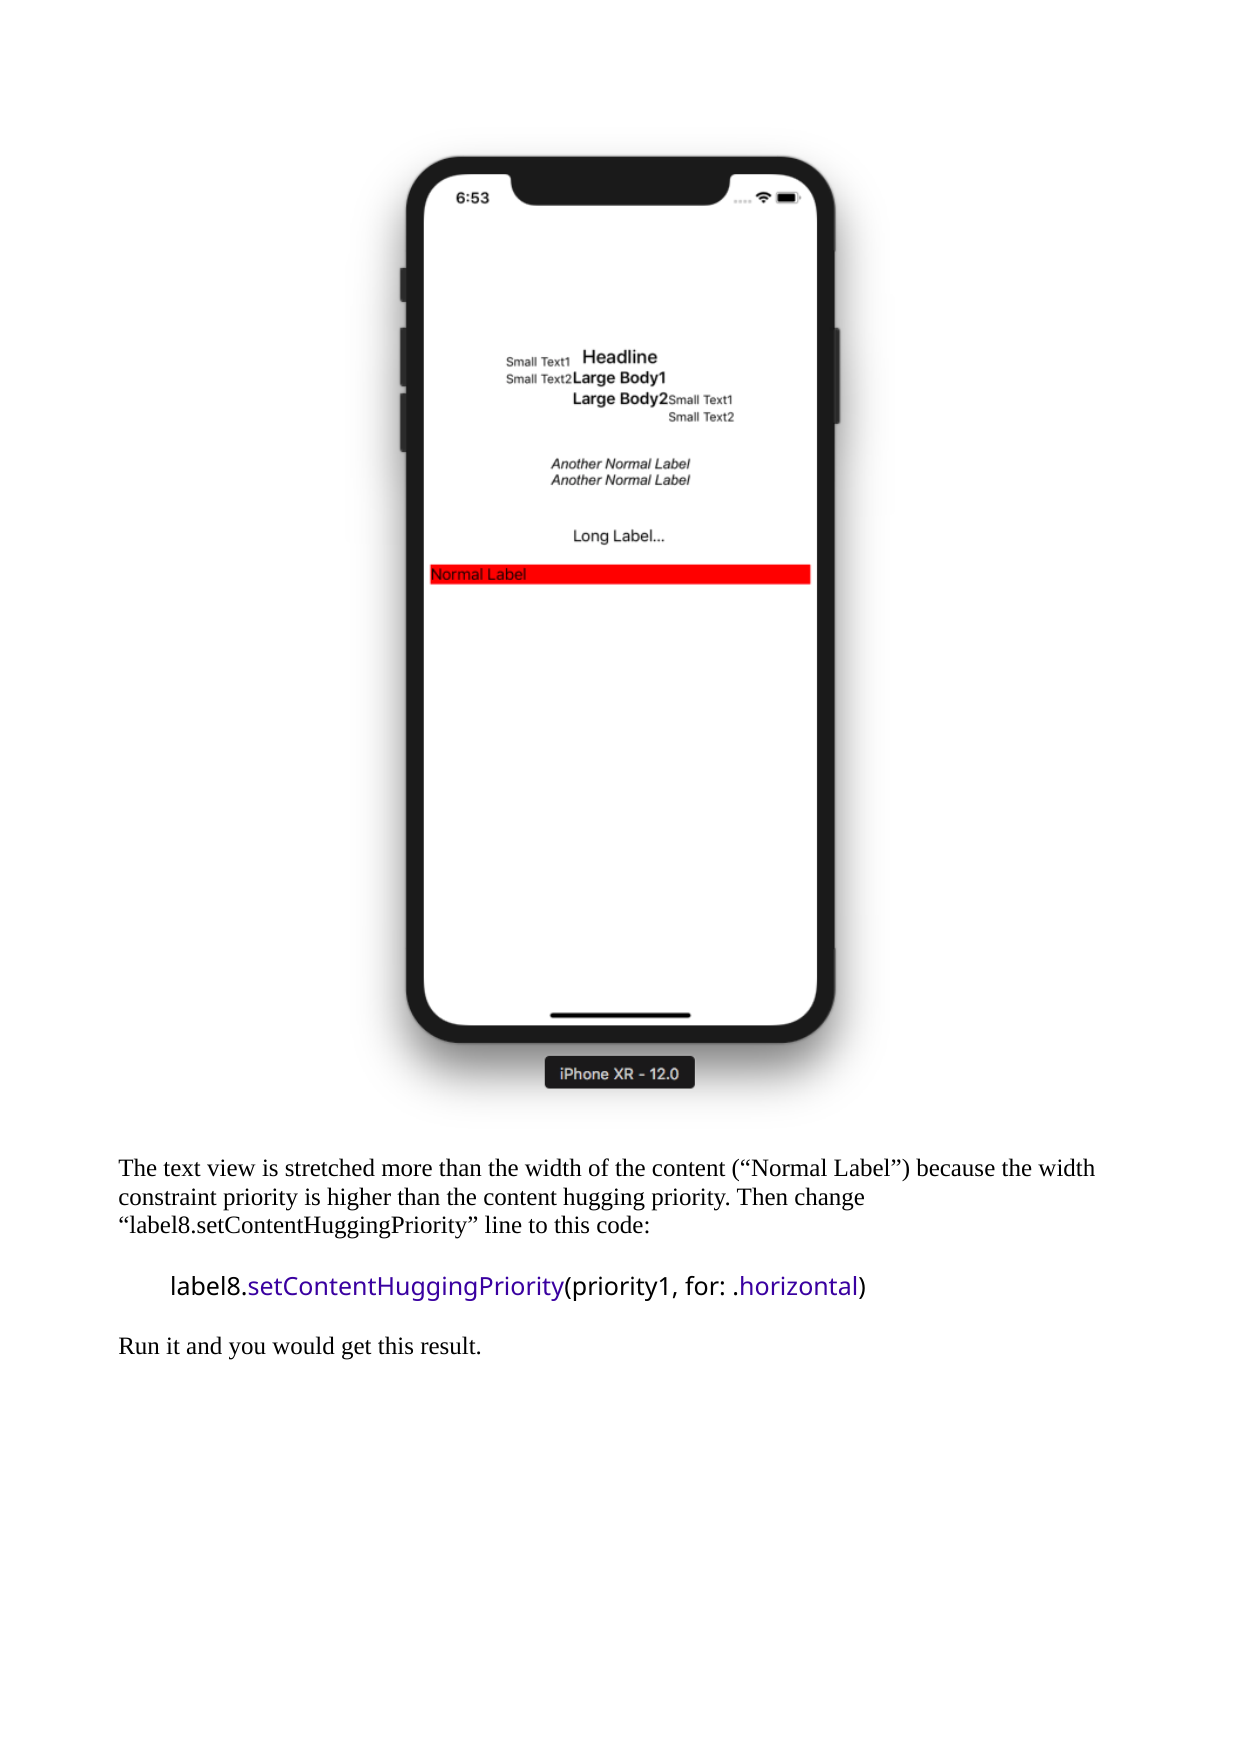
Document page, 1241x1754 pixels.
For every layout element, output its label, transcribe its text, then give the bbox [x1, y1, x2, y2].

text label8.setContentHuggingPriority(priority1, for: .horizontal) [118, 1268, 1122, 1302]
text The text view is stretched more than the width of the content (“Normal Label”) because the width constraint priority is higher than the content hugging priority. Then change “label8.setContentHuggingPriority” line to this code: [118, 1153, 1122, 1239]
picture [330, 118, 911, 1138]
text Run it and you would get this result. [118, 1331, 1122, 1360]
